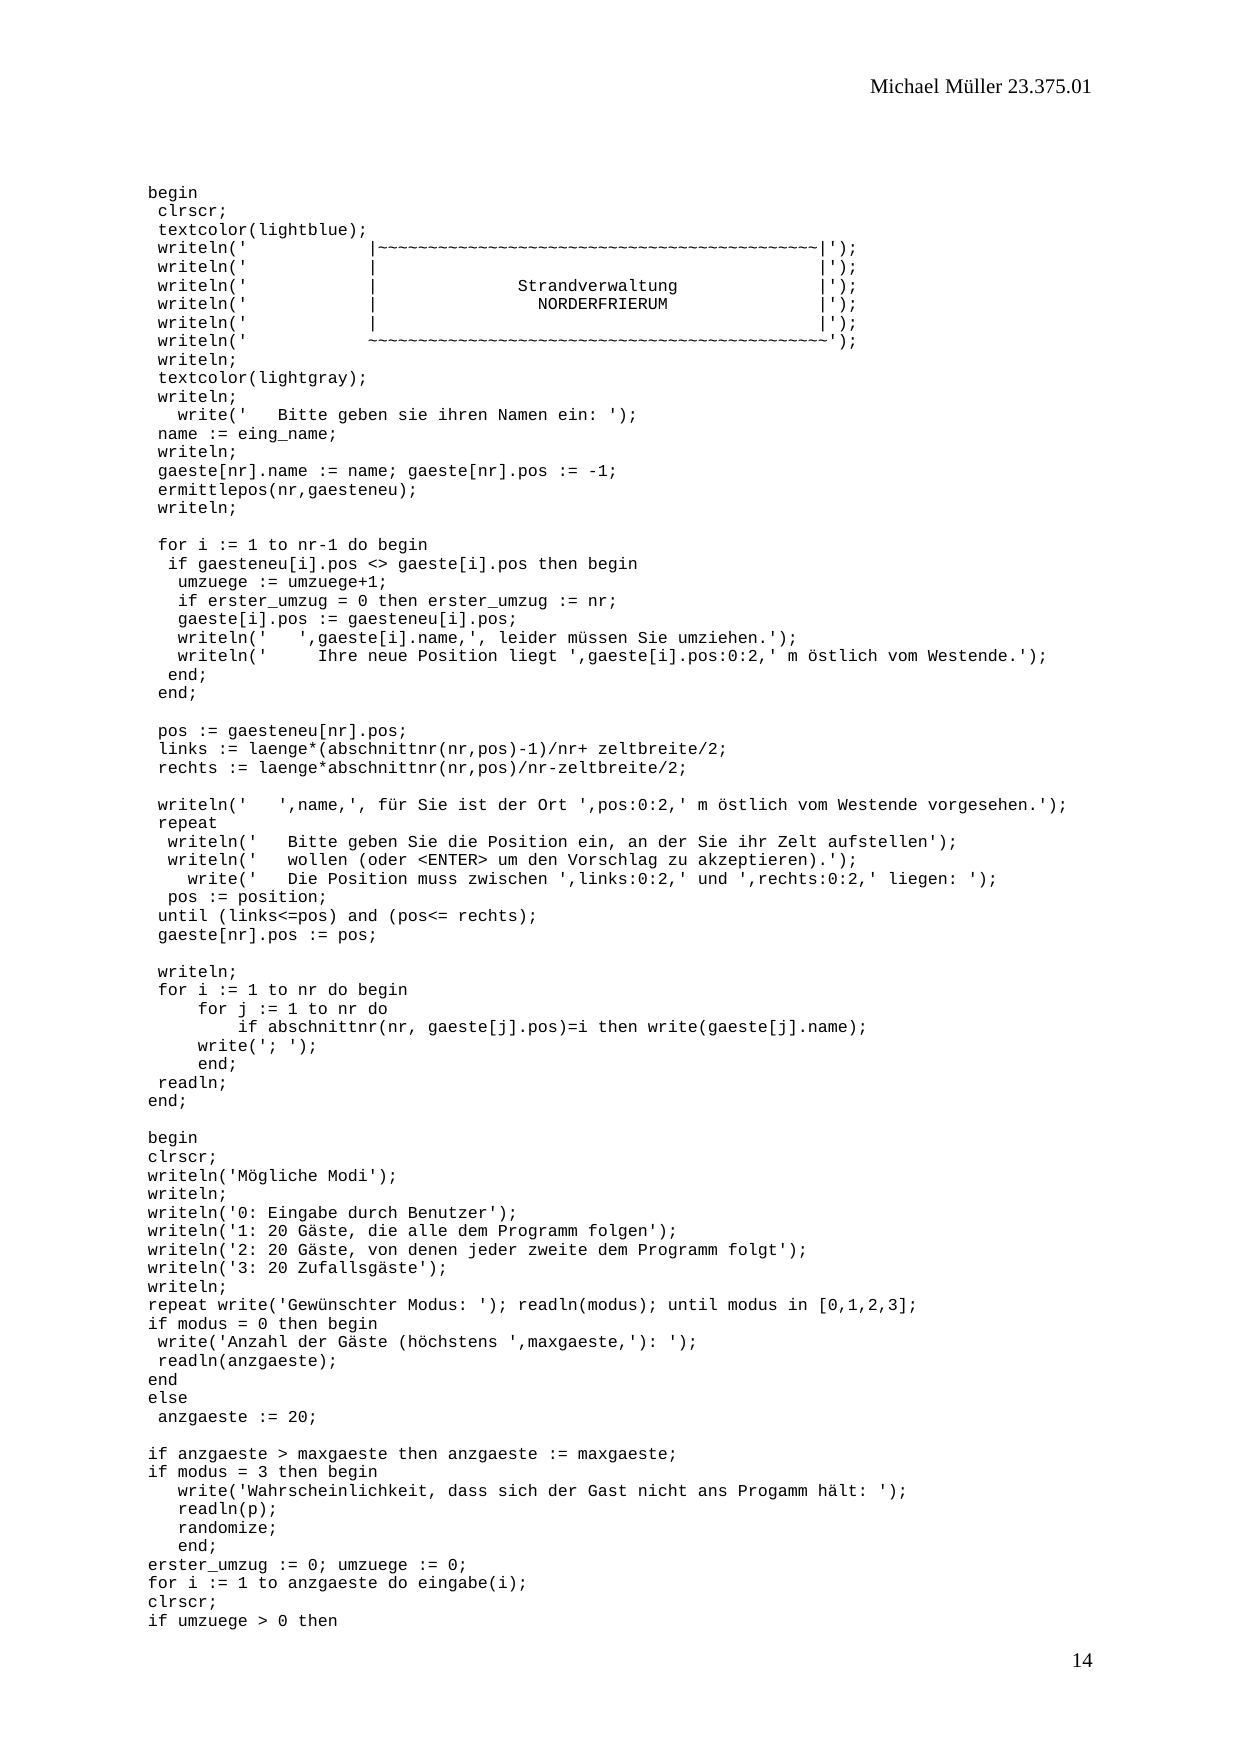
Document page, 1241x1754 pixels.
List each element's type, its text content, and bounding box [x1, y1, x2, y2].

text writeln(' ',gaeste[i].name,', leider müssen Sie umziehen.'); [148, 630, 1092, 648]
text pos := gaesteneu[nr].pos; [148, 722, 1092, 741]
text gaeste[nr].name := name; gaeste[nr].pos := -1; [148, 463, 1092, 481]
text gaeste[nr].pos := pos; [148, 926, 1092, 945]
text clrscr; [148, 1594, 1092, 1612]
text writeln; [148, 1186, 1092, 1204]
text erster_umzug := 0; umzuege := 0; [148, 1557, 1092, 1575]
text end; [148, 667, 1092, 685]
text name := eing_name; [148, 426, 1092, 444]
text writeln('1: 20 Gäste, die alle dem Programm folgen'); [148, 1223, 1092, 1242]
text if modus = 0 then begin [148, 1316, 1092, 1334]
text writeln(' Ihre neue Position liegt ',gaeste[i].pos:0:2,' m östlich vom Westende.'); [148, 648, 1092, 667]
text end; [148, 1093, 1092, 1112]
text writeln(' | |'); [148, 314, 1092, 333]
text umzuege := umzuege+1; [148, 574, 1092, 593]
text write(' Die Position muss zwischen ',links:0:2,' und ',rechts:0:2,' liegen: '); [148, 871, 1092, 889]
text if umzuege > 0 then [148, 1612, 1092, 1631]
text begin [148, 1130, 1092, 1149]
text anzgaeste := 20; [148, 1408, 1092, 1427]
text end [148, 1371, 1092, 1390]
text writeln; [148, 963, 1092, 982]
text readln(p); [148, 1501, 1092, 1520]
text repeat write('Gewünschter Modus: '); readln(modus); until modus in [0,1,2,3]; [148, 1297, 1092, 1316]
text end; [148, 1538, 1092, 1557]
text readln; [148, 1075, 1092, 1093]
text writeln; [148, 389, 1092, 407]
text writeln('Mögliche Modi'); [148, 1167, 1092, 1186]
text writeln(' ~~~~~~~~~~~~~~~~~~~~~~~~~~~~~~~~~~~~~~~~~~~~~~'); [148, 333, 1092, 352]
text links := laenge*(abschnittnr(nr,pos)-1)/nr+ zeltbreite/2; [148, 741, 1092, 759]
text clrscr; [148, 1149, 1092, 1167]
text else [148, 1390, 1092, 1408]
text until (links<=pos) and (pos<= rechts); [148, 908, 1092, 926]
text clrscr; [148, 203, 1092, 222]
text textcolor(lightblue); [148, 222, 1092, 240]
text ermittlepos(nr,gaesteneu); [148, 481, 1092, 500]
text randomize; [148, 1520, 1092, 1538]
text if anzgaeste > maxgaeste then anzgaeste := maxgaeste; [148, 1446, 1092, 1464]
text write(' Bitte geben sie ihren Namen ein: '); [148, 407, 1092, 426]
text writeln('3: 20 Zufallsgäste'); [148, 1260, 1092, 1279]
text textcolor(lightgray); [148, 370, 1092, 389]
text gaeste[i].pos := gaesteneu[i].pos; [148, 611, 1092, 630]
text write('; '); [148, 1038, 1092, 1056]
text repeat [148, 815, 1092, 834]
text for i := 1 to anzgaeste do eingabe(i); [148, 1575, 1092, 1594]
text for i := 1 to nr do begin [148, 982, 1092, 1001]
text pos := position; [148, 889, 1092, 908]
text end; [148, 685, 1092, 704]
text writeln; [148, 500, 1092, 518]
text writeln; [148, 444, 1092, 463]
text write('Wahrscheinlichkeit, dass sich der Gast nicht ans Progamm hält: '); [148, 1483, 1092, 1501]
text if gaesteneu[i].pos <> gaeste[i].pos then begin [148, 556, 1092, 574]
text for j := 1 to nr do [148, 1001, 1092, 1019]
text writeln(' Bitte geben Sie die Position ein, an der Sie ihr Zelt aufstellen'); [148, 834, 1092, 852]
text write('Anzahl der Gäste (höchstens ',maxgaeste,'): '); [148, 1334, 1092, 1353]
text writeln('0: Eingabe durch Benutzer'); [148, 1204, 1092, 1223]
text writeln(' ',name,', für Sie ist der Ort ',pos:0:2,' m östlich vom Westende vorgesehen.'); [148, 797, 1092, 815]
text writeln; [148, 352, 1092, 370]
text for i := 1 to nr-1 do begin [148, 537, 1092, 556]
text writeln('2: 20 Gäste, von denen jeder zweite dem Programm folgt'); [148, 1242, 1092, 1260]
text begin [148, 185, 1092, 203]
text writeln(' | NORDERFRIERUM |'); [148, 296, 1092, 314]
text writeln(' |~~~~~~~~~~~~~~~~~~~~~~~~~~~~~~~~~~~~~~~~~~~~|'); [148, 240, 1092, 259]
text if abschnittnr(nr, gaeste[j].pos)=i then write(gaeste[j].name); [148, 1019, 1092, 1038]
text readln(anzgaeste); [148, 1353, 1092, 1371]
text end; [148, 1056, 1092, 1075]
text writeln(' wollen (oder <ENTER> um den Vorschlag zu akzeptieren).'); [148, 852, 1092, 871]
text writeln(' | Strandverwaltung |'); [148, 277, 1092, 296]
text if modus = 3 then begin [148, 1464, 1092, 1483]
text writeln(' | |'); [148, 259, 1092, 277]
text rechts := laenge*abschnittnr(nr,pos)/nr-zeltbreite/2; [148, 759, 1092, 778]
text if erster_umzug = 0 then erster_umzug := nr; [148, 593, 1092, 611]
text writeln; [148, 1279, 1092, 1297]
